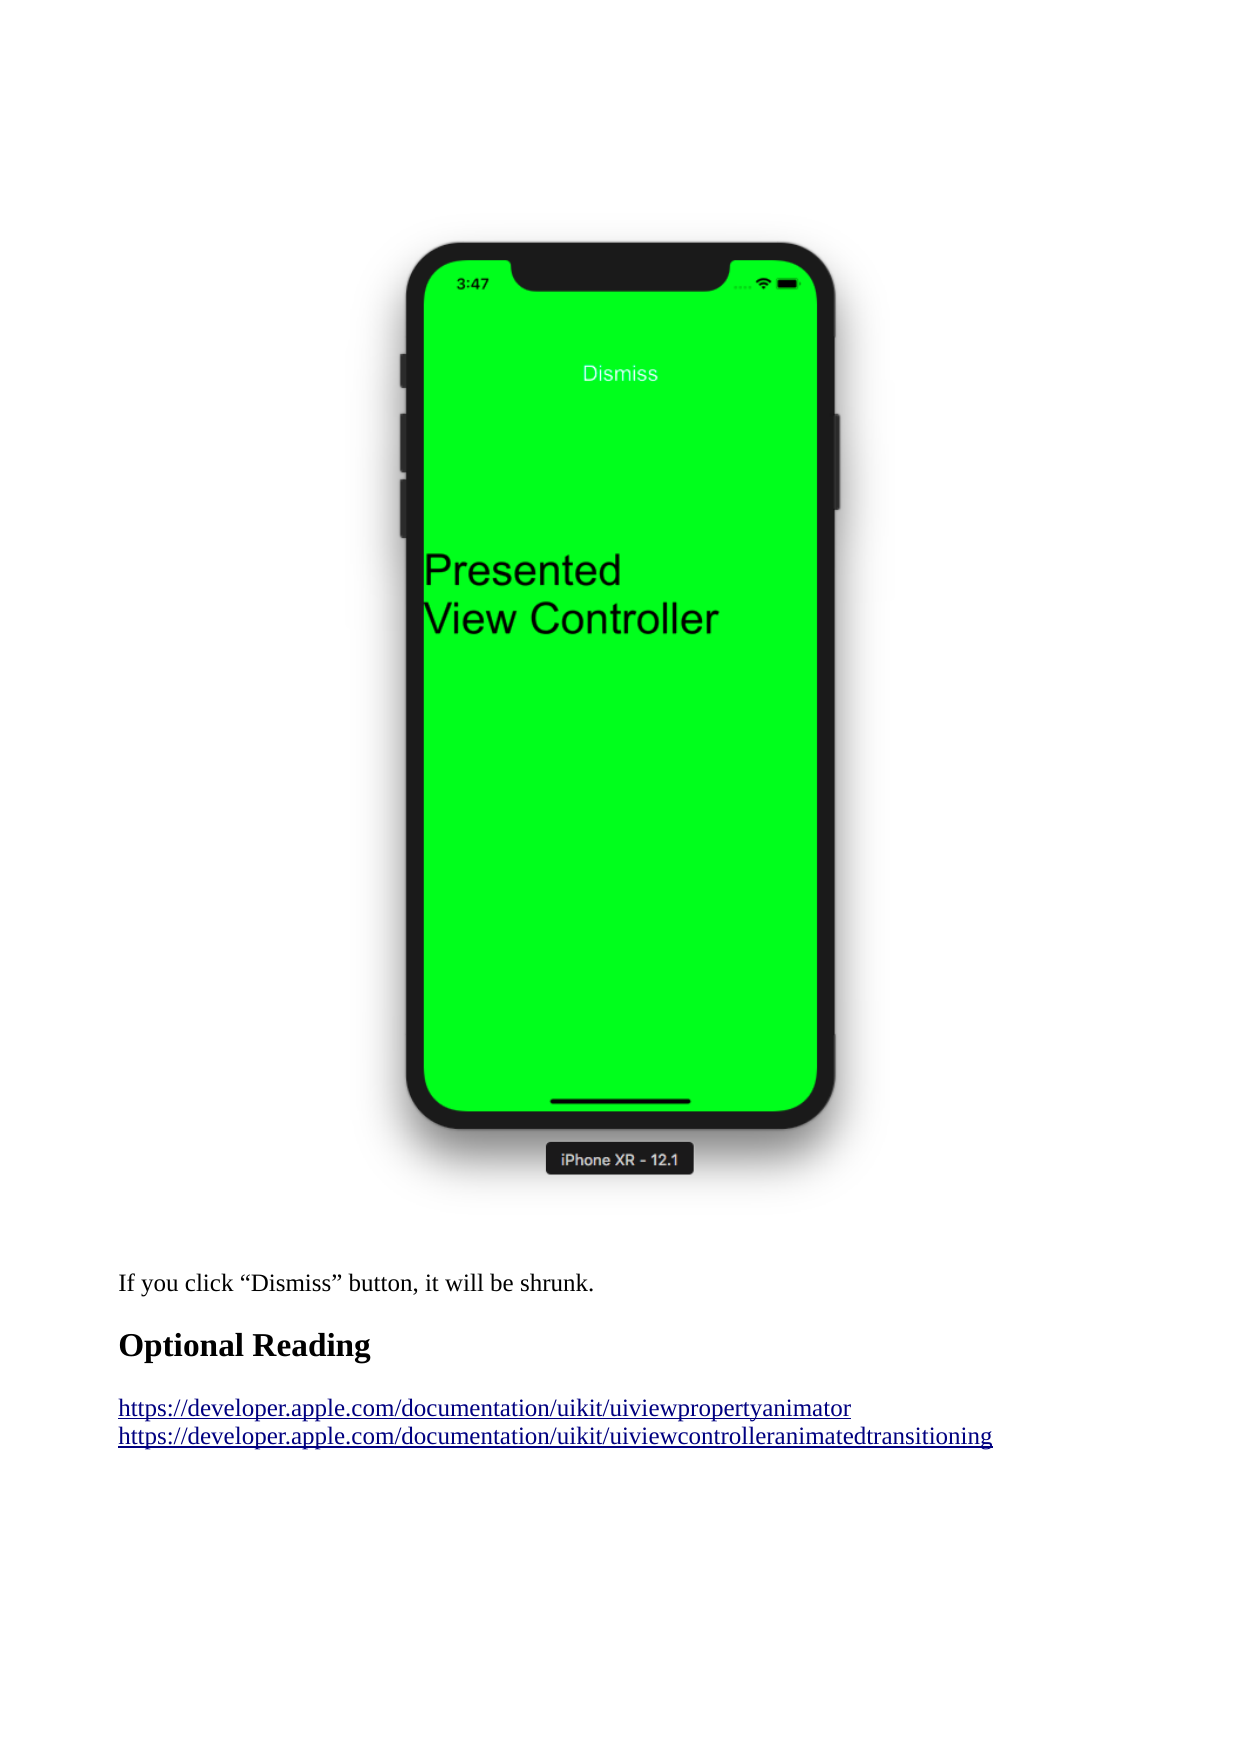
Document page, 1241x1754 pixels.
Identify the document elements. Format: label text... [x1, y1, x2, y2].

text https://developer.apple.com/documentation/uikit/uiviewpropertyanimator [118, 1393, 1122, 1421]
text https://developer.apple.com/documentation/uikit/uiviewcontrolleranimatedtransitioning [118, 1421, 1122, 1450]
picture [330, 204, 911, 1224]
text Optional Reading [118, 1326, 1122, 1364]
text If you click “Dismiss” button, it will be shrunk. [118, 1268, 1122, 1297]
